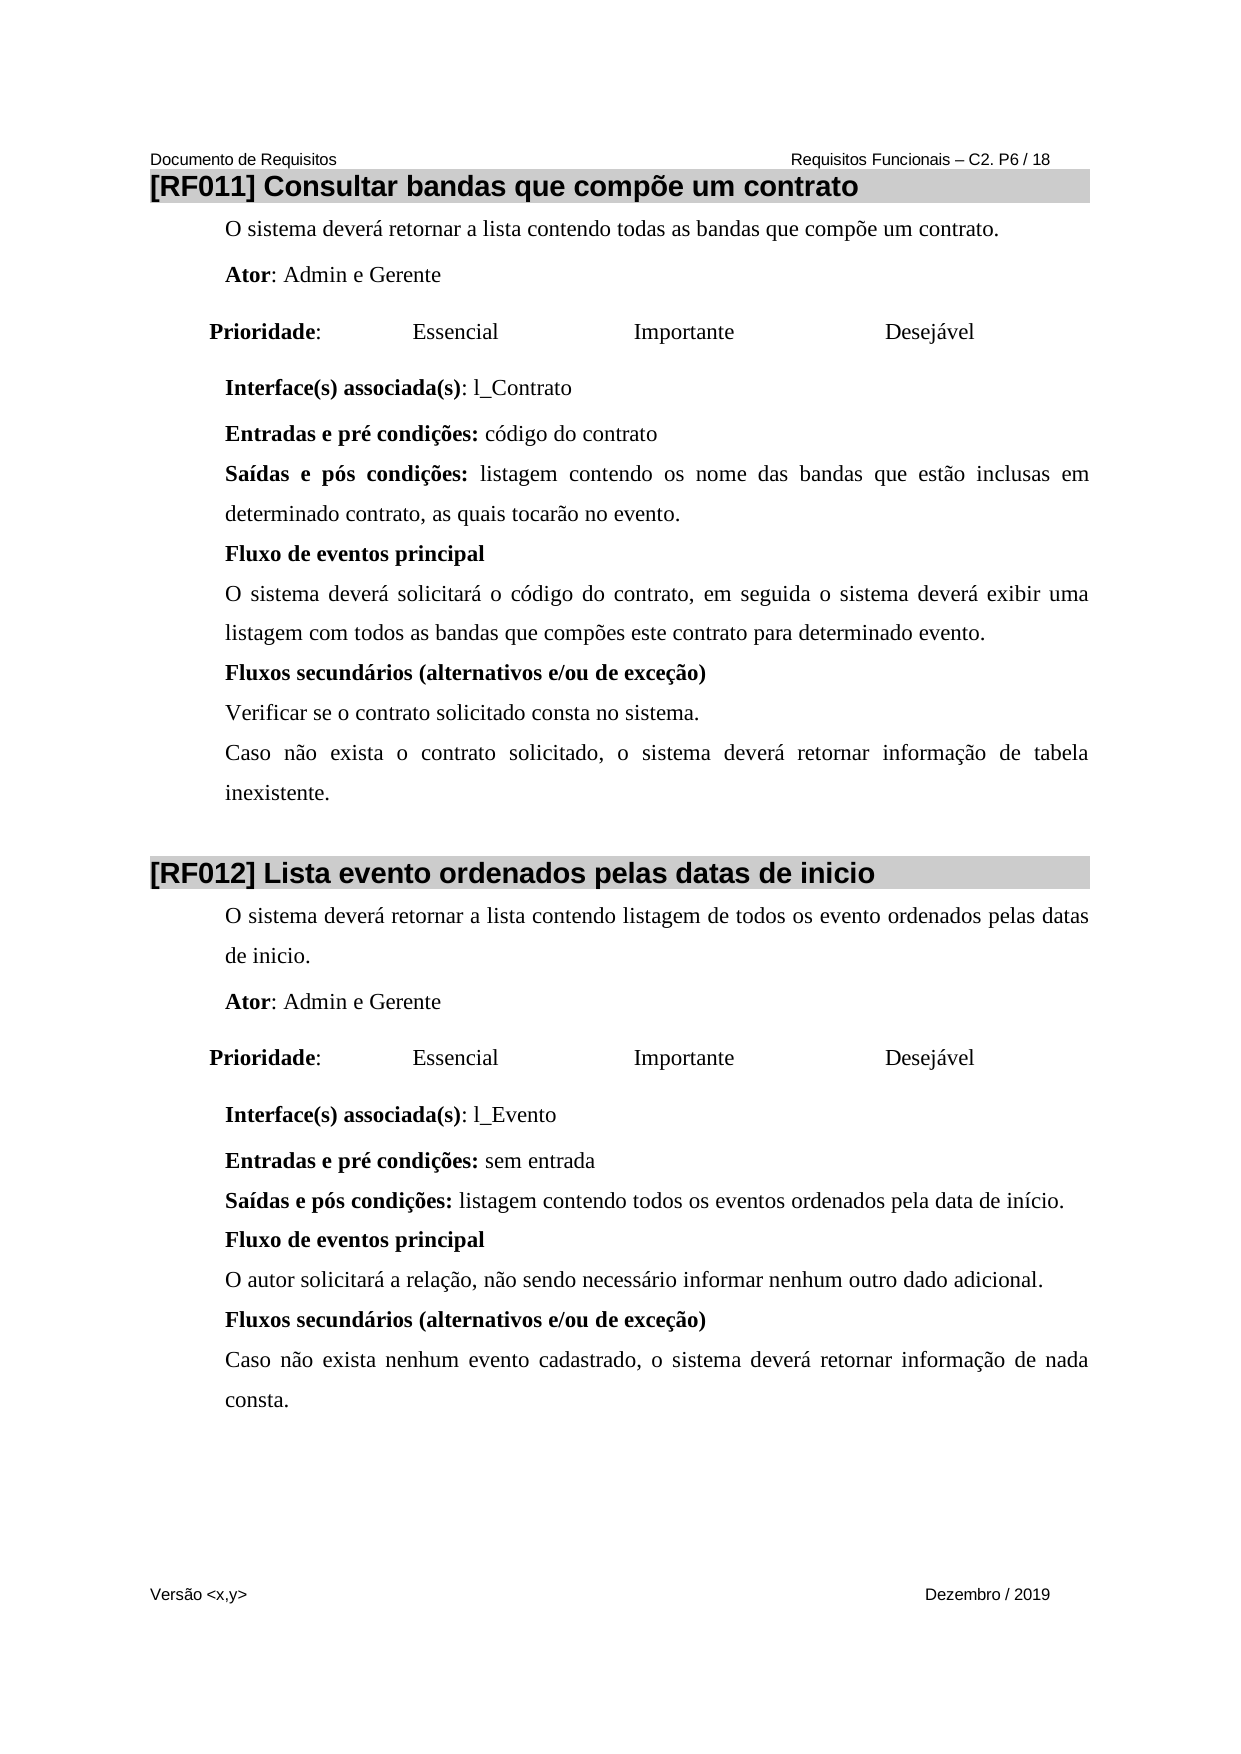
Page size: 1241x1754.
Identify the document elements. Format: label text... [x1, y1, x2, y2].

text Entradas e pré condições: código do contrato [225, 420, 1090, 447]
text Saídas e pós condições: listagem contendo os nome das bandas que estão inclusas em determinado contrato, as quais tocarão no evento. [225, 460, 1090, 526]
table_header Importante [623, 1020, 829, 1094]
table_header [357, 294, 401, 368]
table_header Prioridade: [194, 294, 357, 368]
text O sistema deverá solicitará o código do contrato, em seguida o sistema deverá exibir uma listagem com todos as bandas que compões este contrato para determinado evento. [225, 579, 1090, 646]
table_header Essencial [401, 294, 578, 368]
text Ator: Admin e Gerente [150, 261, 1090, 288]
subtitle [RF011] Consultar bandas que compõe um contrato [150, 169, 1090, 203]
text Fluxos secundários (alternativos e/ou de exceção) [225, 1306, 1090, 1332]
text Fluxo de eventos principal [225, 1226, 1090, 1253]
table_header [578, 1020, 622, 1094]
text Fluxo de eventos principal [225, 540, 1090, 566]
text Ator: Admin e Gerente [150, 988, 1090, 1014]
text O sistema deverá retornar a lista contendo listagem de todos os evento ordenados pelas datas de inicio. [225, 902, 1090, 968]
table_header Essencial [401, 1020, 578, 1094]
text Fluxos secundários (alternativos e/ou de exceção) [225, 659, 1090, 686]
subtitle [RF012] Lista evento ordenados pelas datas de inicio [150, 856, 1090, 889]
table_header [357, 1020, 401, 1094]
text Caso não exista nenhum evento cadastrado, o sistema deverá retornar informação de nada consta. [225, 1346, 1090, 1412]
table_header [829, 294, 873, 368]
table_header Desejável [874, 294, 1017, 368]
text Saídas e pós condições: listagem contendo todos os eventos ordenados pela data de início. [225, 1187, 1090, 1213]
table_header  [829, 1020, 873, 1094]
table_header Prioridade: [194, 1020, 357, 1094]
text O sistema deverá retornar a lista contendo todas as bandas que compõe um contrato. [225, 215, 1090, 242]
text Interface(s) associada(s): l_Contrato [225, 374, 1090, 401]
table_header  [578, 294, 622, 368]
text Interface(s) associada(s): l_Evento [225, 1101, 1090, 1127]
text Caso não exista o contrato solicitado, o sistema deverá retornar informação de tabela inexistente. [225, 739, 1090, 805]
table_header Importante [623, 294, 829, 368]
text O autor solicitará a relação, não sendo necessário informar nenhum outro dado adicional. [225, 1266, 1090, 1293]
text Verificar se o contrato solicitado consta no sistema. [225, 699, 1090, 725]
text Entradas e pré condições: sem entrada [225, 1147, 1090, 1173]
table_header Desejável [874, 1020, 1017, 1094]
